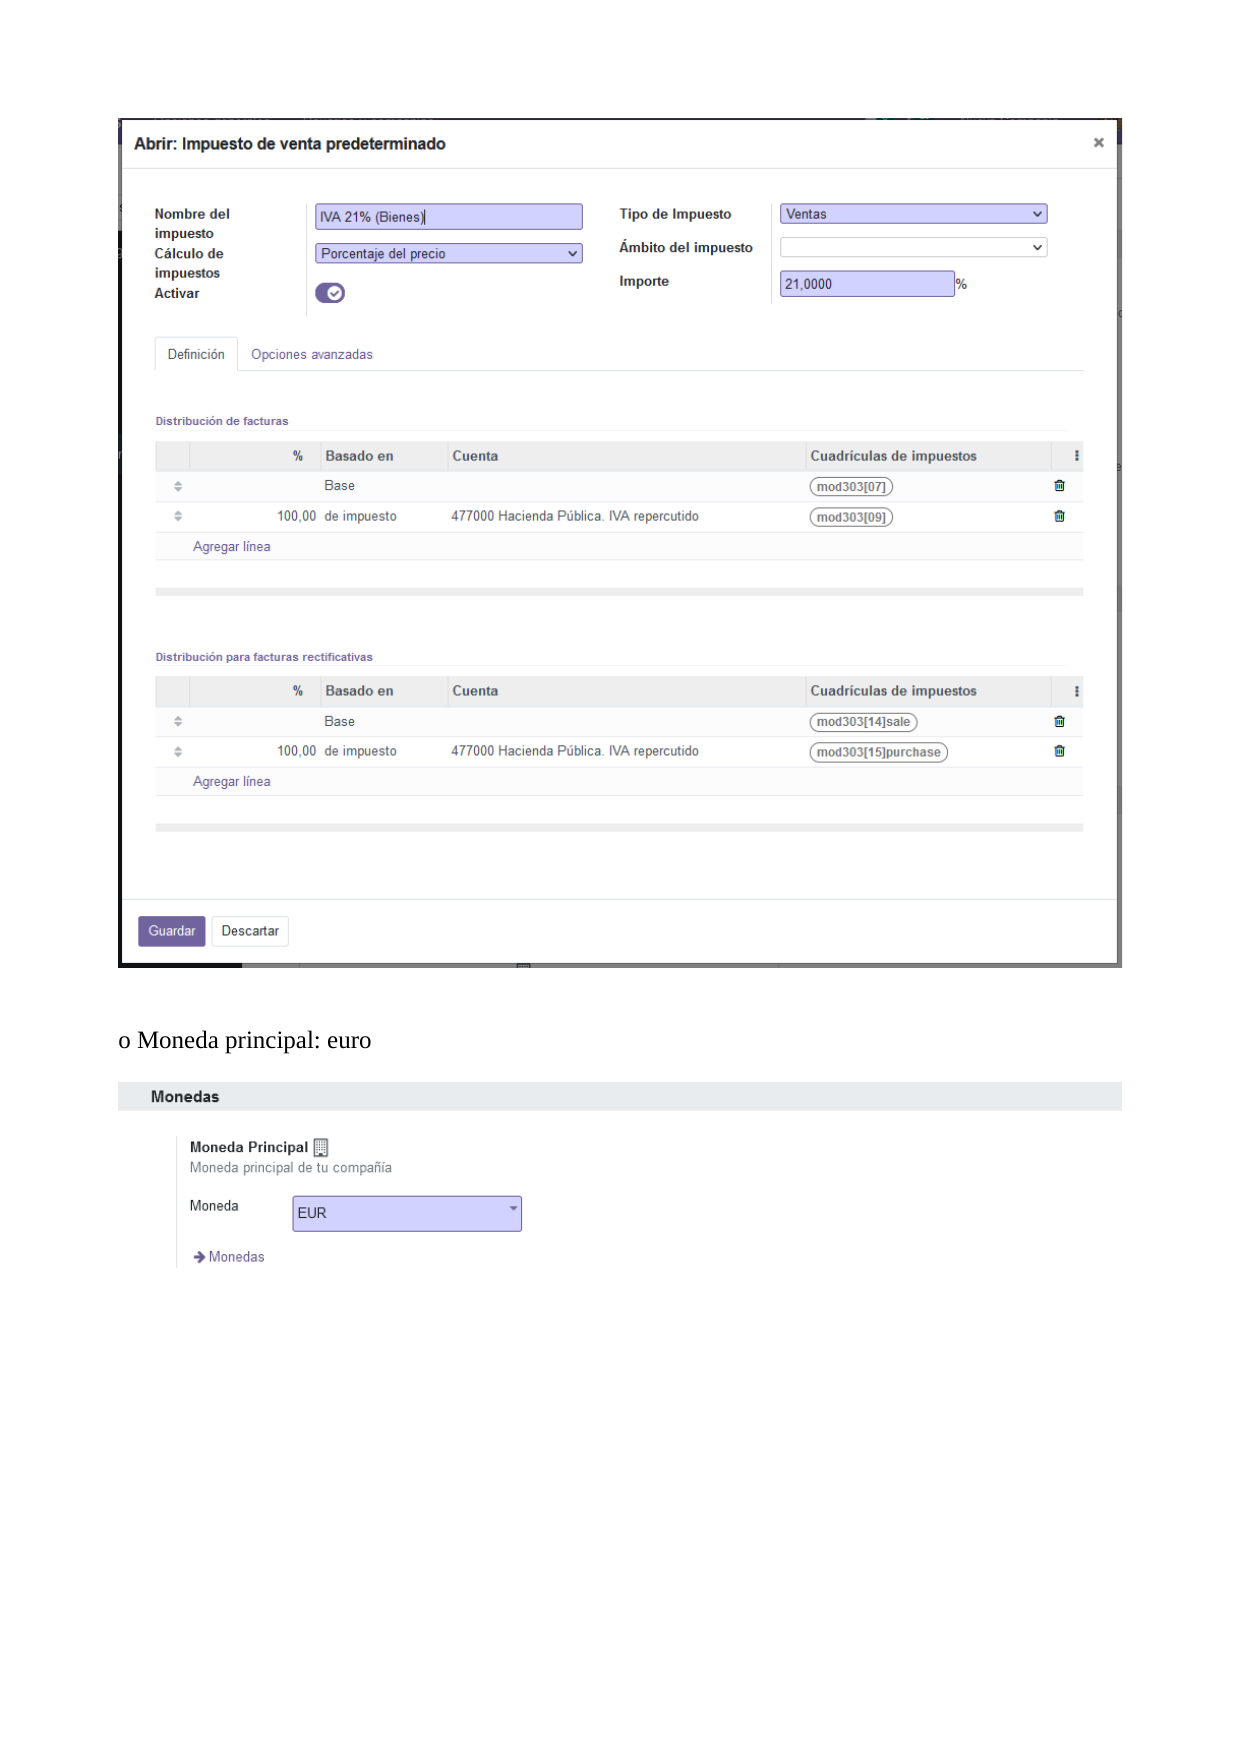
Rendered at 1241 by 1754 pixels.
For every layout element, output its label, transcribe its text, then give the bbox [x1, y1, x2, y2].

picture [118, 1082, 1123, 1302]
picture [118, 118, 1123, 968]
text o Moneda principal: euro [118, 1025, 1122, 1054]
